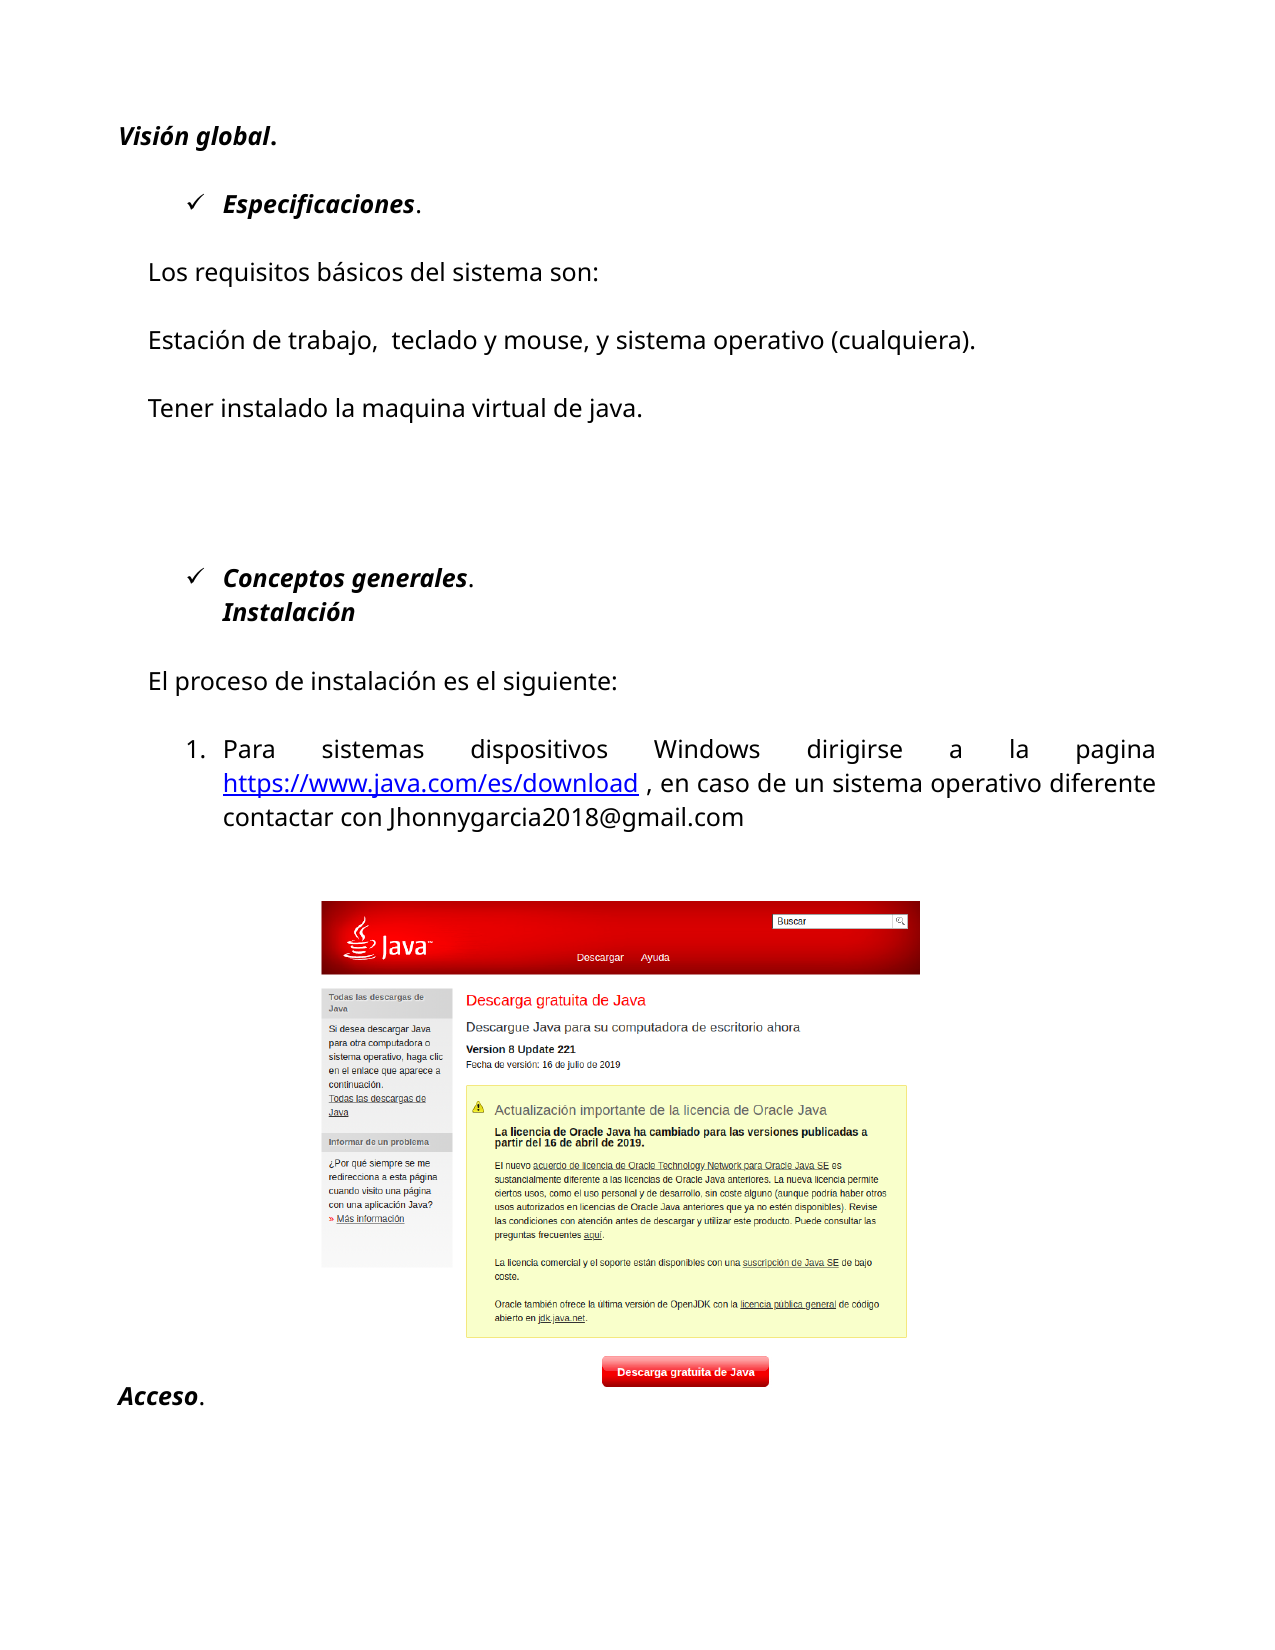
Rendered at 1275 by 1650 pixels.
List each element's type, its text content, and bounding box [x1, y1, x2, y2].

list Para sistemas dispositivos Windows dirigirse a la pagina https://www.java.com/es/download , en caso de un sistema operativo diferente contactar con Jhonnygarcia2018@gmail.com [185, 731, 1157, 833]
text Estación de trabajo, teclado y mouse, y sistema operativo (cualquiera). [148, 322, 1157, 357]
text Visión global. [118, 118, 1157, 152]
text Tener instalado la maquina virtual de java. [148, 391, 1157, 425]
picture [285, 901, 990, 1388]
list Especificaciones. [185, 186, 1157, 220]
text El proceso de instalación es el siguiente: [148, 663, 1157, 697]
text Los requisitos básicos del sistema son: [148, 254, 1157, 288]
text Acceso. [118, 1378, 1157, 1412]
list Conceptos generales. [185, 561, 1157, 595]
text Instalación [223, 595, 1157, 629]
